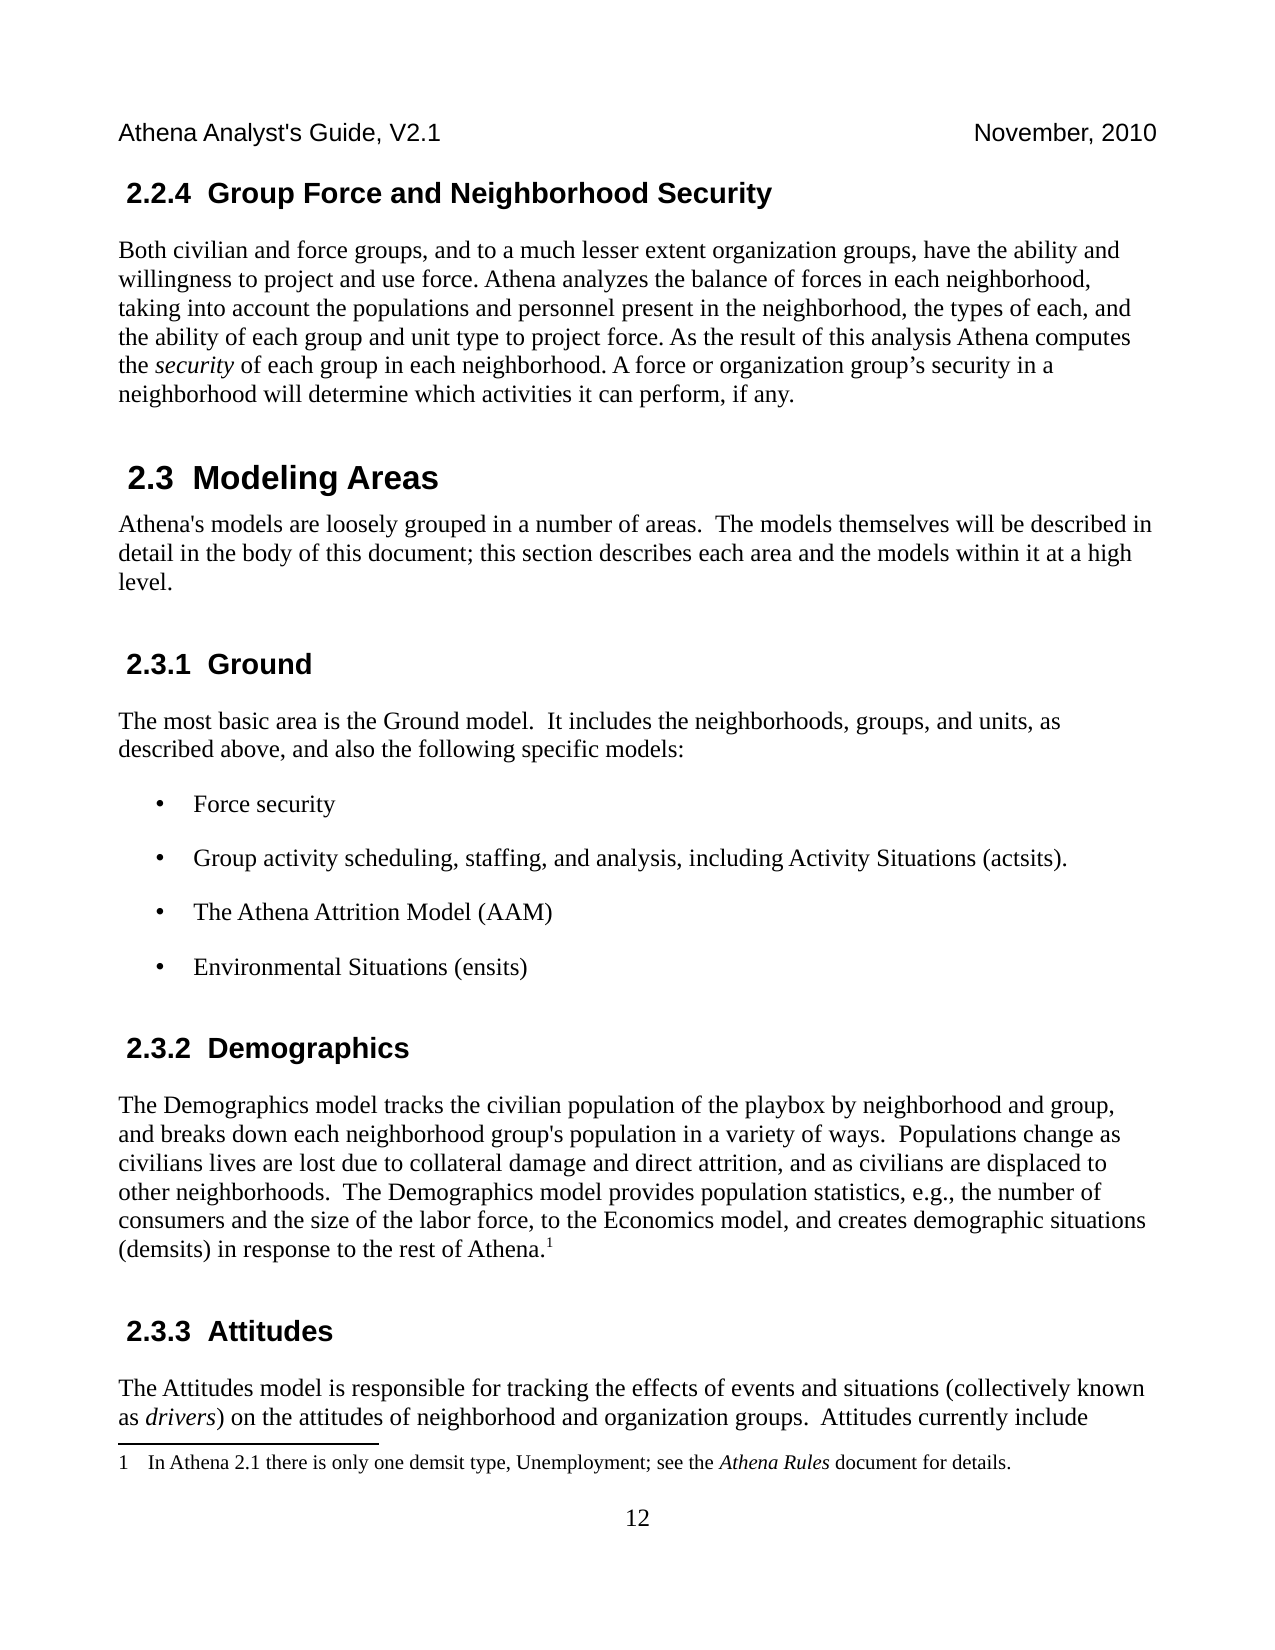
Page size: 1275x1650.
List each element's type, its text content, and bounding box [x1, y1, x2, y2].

text Both civilian and force groups, and to a much lesser extent organization groups, have the ability and willingness to project and use force. Athena analyzes the balance of forces in each neighborhood, taking into account the populations and personnel present in the neighborhood, the types of each, and the ability of each group and unit type to project force. As the result of this analysis Athena computes the security of each group in each neighborhood. A force or organization group’s security in a neighborhood will determine which activities it can perform, if any. [118, 235, 1157, 408]
list Force security [156, 789, 1157, 817]
subtitle Ground [118, 647, 1157, 680]
text The most basic area is the Ground model. It includes the neighborhoods, groups, and units, as described above, and also the following specific models: [118, 706, 1157, 763]
list Environmental Situations (ensits) [156, 952, 1157, 980]
subtitle Demographics [118, 1031, 1157, 1065]
subtitle Attitudes [118, 1314, 1157, 1347]
text In Athena 2.1 there is only one demsit type, Unemployment; see the Athena Rules document for details. [118, 1449, 1157, 1474]
list Group activity scheduling, staffing, and analysis, including Activity Situations (actsits). [156, 843, 1157, 872]
subtitle Modeling Areas [118, 458, 1157, 497]
subtitle Group Force and Neighborhood Security [118, 176, 1157, 210]
text The Attitudes model is responsible for tracking the effects of events and situations (collectively known as drivers) on the attitudes of neighborhood and organization groups. Attitudes currently include [118, 1373, 1157, 1431]
text The Demographics model tracks the civilian population of the playbox by neighborhood and group, and breaks down each neighborhood group's population in a variety of ways. Populations change as civilians lives are lost due to collateral damage and direct attrition, and as civilians are displaced to other neighborhoods. The Demographics model provides population statistics, e.g., the number of consumers and the size of the labor force, to the Economics model, and creates demographic situations (demsits) in response to the rest of Athena. [118, 1090, 1157, 1263]
list The Athena Attrition Model (AAM) [156, 897, 1157, 926]
text Athena's models are loosely grouped in a number of areas. The models themselves will be described in detail in the body of this document; this section describes each area and the models within it at a high level. [118, 509, 1157, 596]
